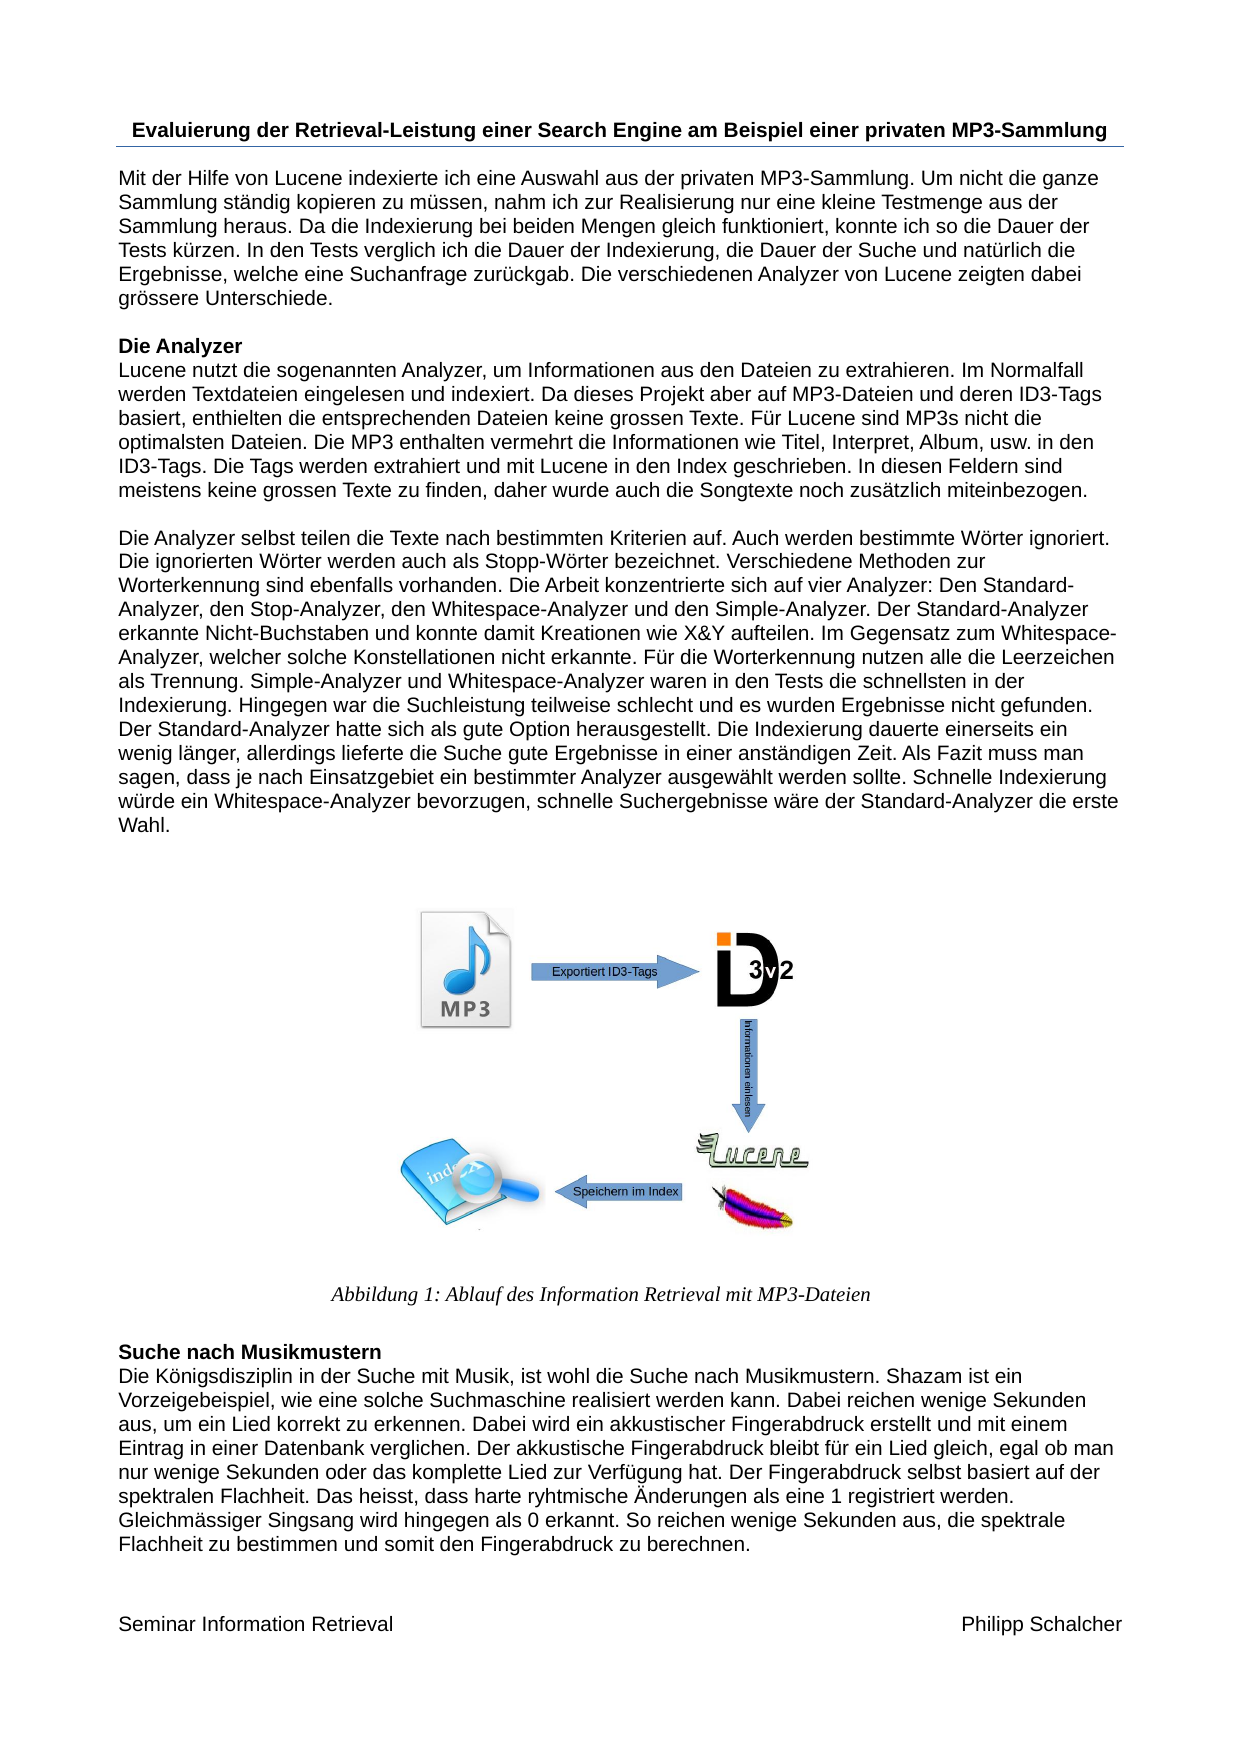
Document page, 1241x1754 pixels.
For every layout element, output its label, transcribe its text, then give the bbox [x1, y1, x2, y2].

text Lucene nutzt die sogenannten Analyzer, um Informationen aus den Dateien zu extrahieren. Im Normalfall werden Textdateien eingelesen und indexiert. Da dieses Projekt aber auf MP3-Dateien und deren ID3-Tags basiert, enthielten die entsprechenden Dateien keine grossen Texte. Für Lucene sind MP3s nicht die optimalsten Dateien. Die MP3 enthalten vermehrt die Informationen wie Titel, Interpret, Album, usw. in den ID3-Tags. Die Tags werden extrahiert und mit Lucene in den Index geschrieben. In diesen Feldern sind meistens keine grossen Texte zu finden, daher wurde auch die Songtexte noch zusätzlich miteinbezogen. [118, 358, 1122, 501]
text Abbildung 1: Ablauf des Information Retrieval mit MP3-Dateien [331, 1282, 909, 1306]
text Die Analyzer selbst teilen die Texte nach bestimmten Kriterien auf. Auch werden bestimmte Wörter ignoriert. Die ignorierten Wörter werden auch als Stopp-Wörter bezeichnet. Verschiedene Methoden zur Worterkennung sind ebenfalls vorhanden. Die Arbeit konzentrierte sich auf vier Analyzer: Den Standard-Analyzer, den Stop-Analyzer, den Whitespace-Analyzer und den Simple-Analyzer. Der Standard-Analyzer erkannte Nicht-Buchstaben und konnte damit Kreationen wie X&Y aufteilen. Im Gegensatz zum Whitespace-Analyzer, welcher solche Konstellationen nicht erkannte. Für die Worterkennung nutzen alle die Leerzeichen als Trennung. Simple-Analyzer und Whitespace-Analyzer waren in den Tests die schnellsten in der Indexierung. Hingegen war die Suchleistung teilweise schlecht und es wurden Ergebnisse nicht gefunden. Der Standard-Analyzer hatte sich als gute Option herausgestellt. Die Indexierung dauerte einerseits ein wenig länger, allerdings lieferte die Suche gute Ergebnisse in einer anständigen Zeit. Als Fazit muss man sagen, dass je nach Einsatzgebiet ein bestimmter Analyzer ausgewählt werden sollte. Schnelle Indexierung würde ein Whitespace-Analyzer bevorzugen, schnelle Suchergebnisse wäre der Standard-Analyzer die erste Wahl. [118, 525, 1122, 837]
text Suche nach Musikmustern [118, 1340, 1122, 1364]
text Mit der Hilfe von Lucene indexierte ich eine Auswahl aus der privaten MP3-Sammlung. Um nicht die ganze Sammlung ständig kopieren zu müssen, nahm ich zur Realisierung nur eine kleine Testmenge aus der Sammlung heraus. Da die Indexierung bei beiden Mengen gleich funktioniert, konnte ich so die Dauer der Tests kürzen. In den Tests verglich ich die Dauer der Indexierung, die Dauer der Suche und natürlich die Ergebnisse, welche eine Suchanfrage zurückgab. Die verschiedenen Analyzer von Lucene zeigten dabei grössere Unterschiede. [118, 166, 1122, 310]
text Die Königsdisziplin in der Suche mit Musik, ist wohl die Suche nach Musikmustern. Shazam ist ein Vorzeigebeispiel, wie eine solche Suchmaschine realisiert werden kann. Dabei reichen wenige Sekunden aus, um ein Lied korrekt zu erkennen. Dabei wird ein akkustischer Fingerabdruck erstellt und mit einem Eintrag in einer Datenbank verglichen. Der akkustische Fingerabdruck bleibt für ein Lied gleich, egal ob man nur wenige Sekunden oder das komplette Lied zur Verfügung hat. Der Fingerabdruck selbst basiert auf der spektralen Flachheit. Das heisst, dass harte ryhtmische Änderungen als eine 1 registriert werden. Gleichmässiger Singsang wird hingegen als 0 erkannt. So reichen wenige Sekunden aus, die spektrale Flachheit zu bestimmen und somit den Fingerabdruck zu berechnen. [118, 1364, 1122, 1556]
text Die Analyzer [118, 334, 1122, 358]
picture [331, 873, 909, 1282]
text Evaluierung der Retrieval-Leistung einer Search Engine am Beispiel einer privaten MP3-Sammlung [118, 118, 1122, 142]
